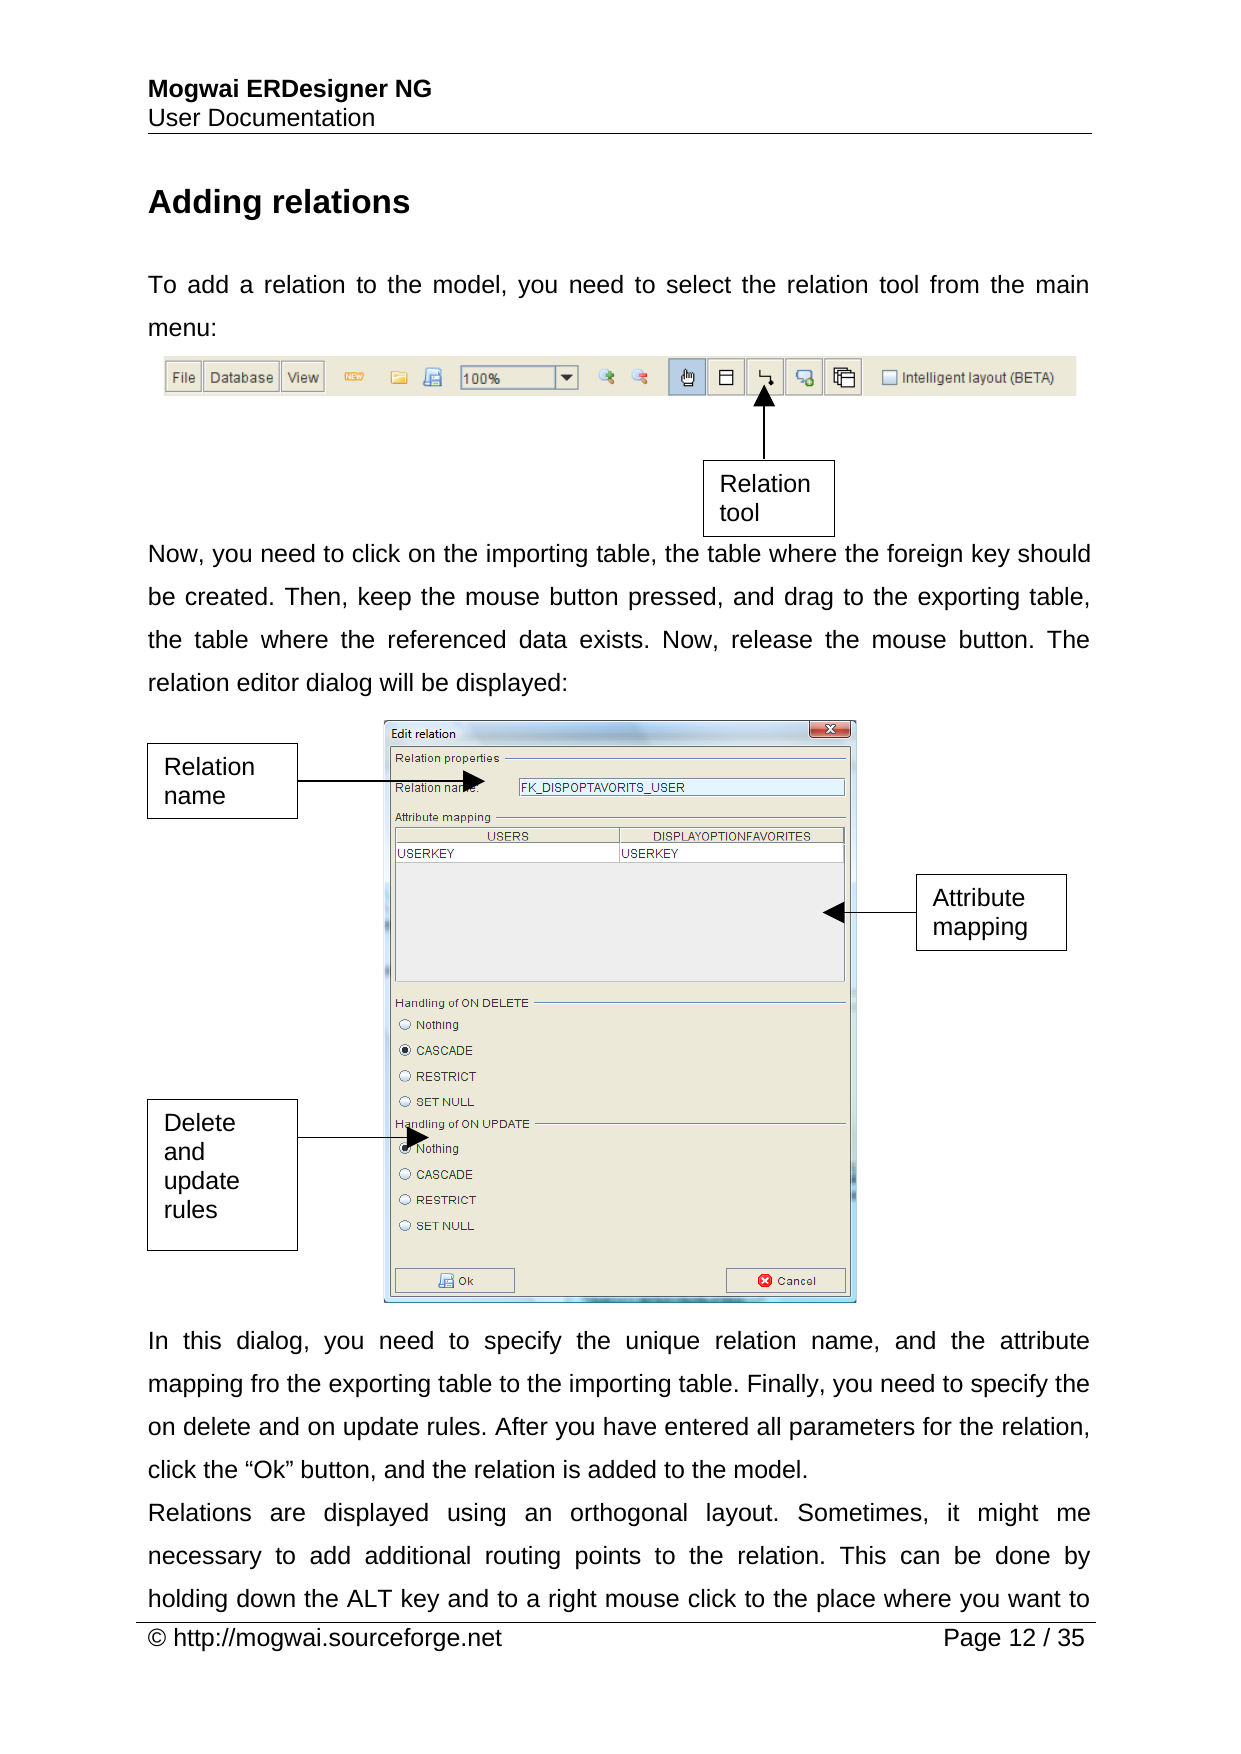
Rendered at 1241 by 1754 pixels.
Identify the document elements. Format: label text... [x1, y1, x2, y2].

text Relations are displayed using an orthogonal layout. Sometimes, it might me necessary to add additional routing points to the relation. This can be done by holding down the ALT key and to a right mouse click to the place where you want to [148, 1498, 1092, 1613]
text Attribute mapping [932, 883, 1051, 941]
subtitle Adding relations [148, 182, 1092, 221]
text Delete and update rules [163, 1108, 282, 1223]
text To add a relation to the model, you need to select the relation tool from the main menu: [148, 270, 1092, 342]
text Relation name [163, 752, 282, 809]
picture [383, 720, 857, 1303]
text Now, you need to click on the importing table, the table where the foreign key should be created. Then, keep the mouse button pressed, and drag to the exporting table, the table where the referenced data exists. Now, release the mouse button. The relation editor dialog will be displayed: [148, 539, 1092, 697]
text In this dialog, you need to specify the unique relation name, and the attribute mapping fro the exporting table to the importing table. Finally, you need to specify the on delete and on update rules. After you have entered all parameters for the relation, click the “Ok” button, and the relation is added to the model. [148, 1326, 1092, 1484]
text Relation tool [719, 469, 819, 527]
